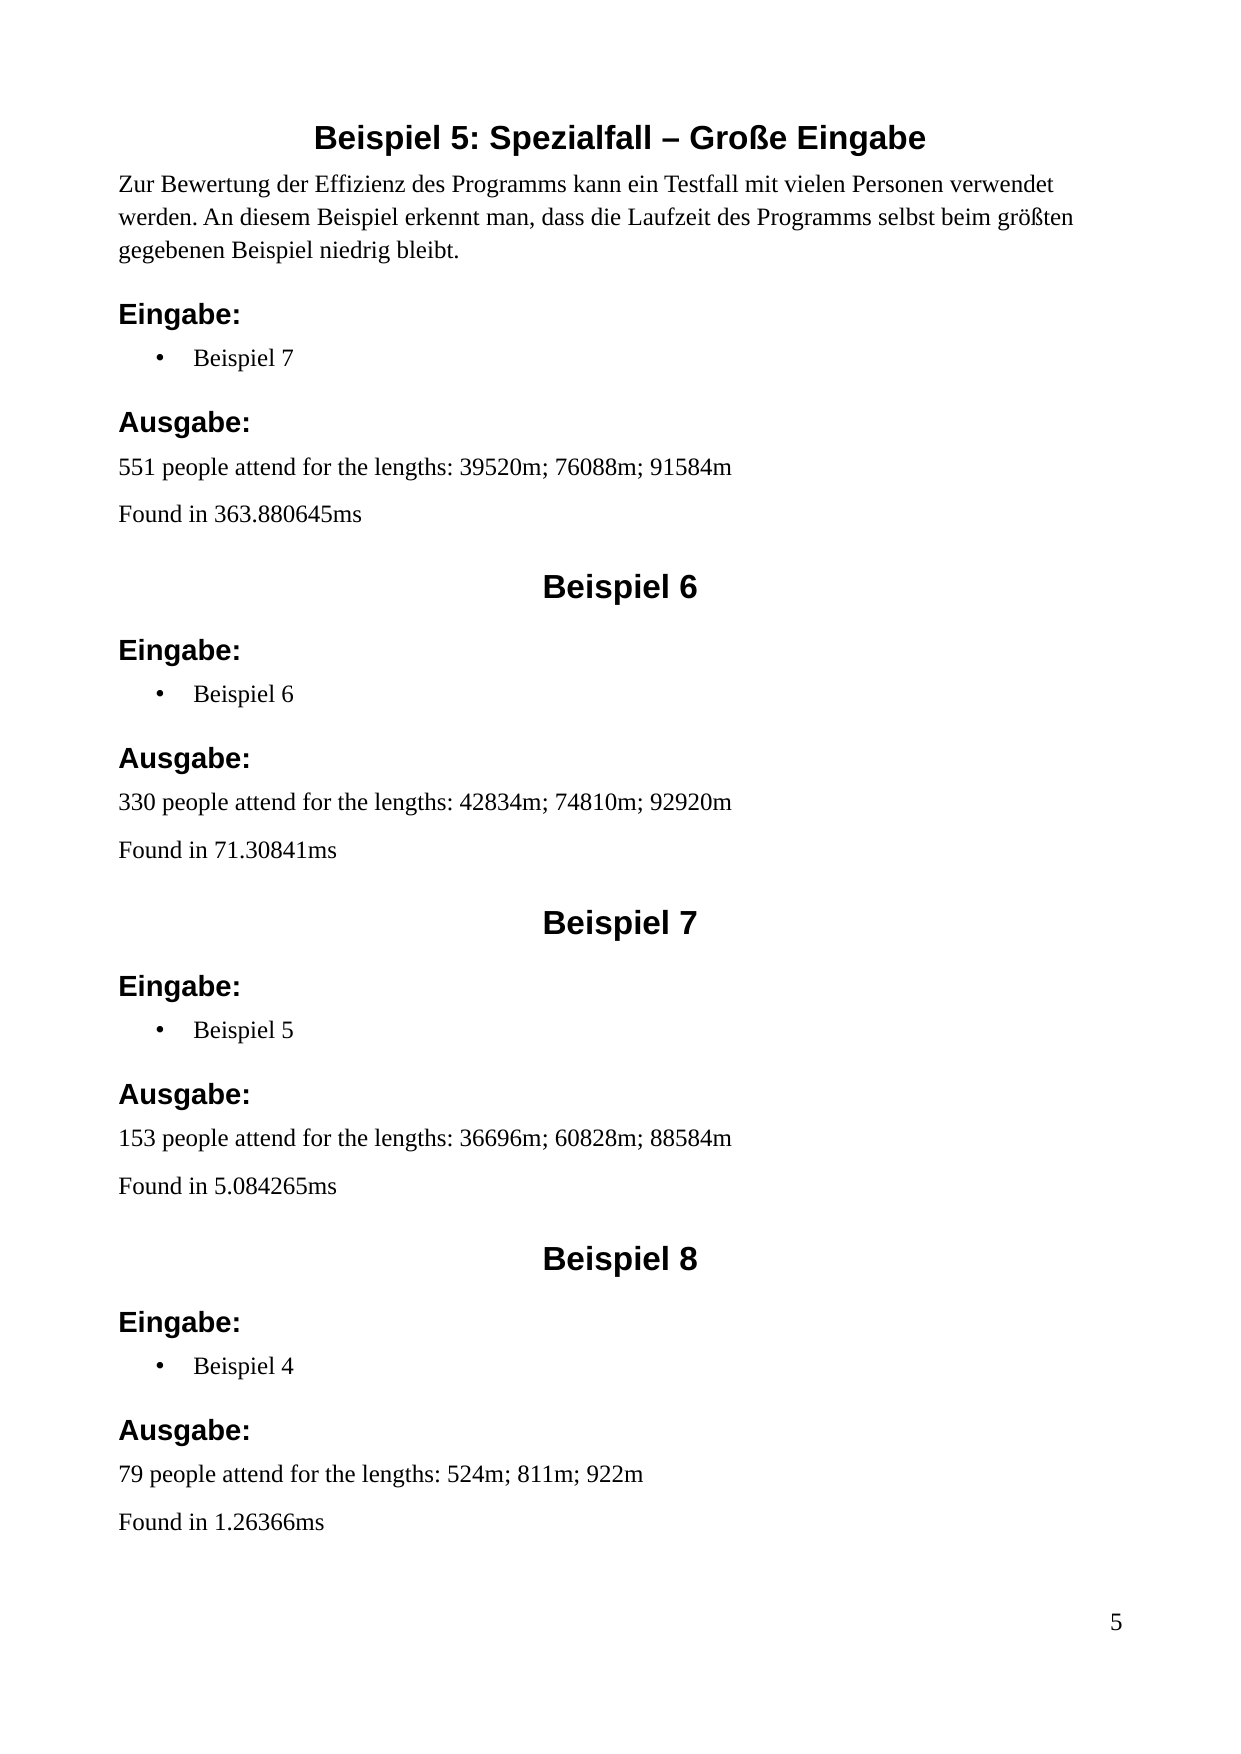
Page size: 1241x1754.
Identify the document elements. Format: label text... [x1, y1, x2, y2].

subtitle Beispiel 8 [118, 1239, 1122, 1278]
text 153 people attend for the lengths: 36696m; 60828m; 88584m [118, 1123, 1122, 1152]
text 551 people attend for the lengths: 39520m; 76088m; 91584m [118, 452, 1122, 480]
subtitle Eingabe: [118, 297, 1122, 331]
text Found in 363.880645ms [118, 499, 1122, 528]
subtitle Ausgabe: [118, 1077, 1122, 1111]
text 330 people attend for the lengths: 42834m; 74810m; 92920m [118, 787, 1122, 816]
subtitle Eingabe: [118, 633, 1122, 667]
list Beispiel 6 [156, 679, 1122, 708]
subtitle Ausgabe: [118, 1413, 1122, 1447]
subtitle Beispiel 5: Spezialfall – Große Eingabe [118, 118, 1122, 157]
subtitle Eingabe: [118, 1305, 1122, 1338]
text Found in 5.084265ms [118, 1171, 1122, 1199]
subtitle Ausgabe: [118, 741, 1122, 775]
text Found in 71.30841ms [118, 835, 1122, 864]
subtitle Beispiel 7 [118, 903, 1122, 942]
text Found in 1.26366ms [118, 1507, 1122, 1535]
list Beispiel 4 [156, 1351, 1122, 1379]
subtitle Eingabe: [118, 969, 1122, 1002]
text Zur Bewertung der Effizienz des Programms kann ein Testfall mit vielen Personen verwendet werden. An diesem Beispiel erkennt man, dass die Laufzeit des Programms selbst beim größten gegebenen Beispiel niedrig bleibt. [118, 169, 1122, 264]
list Beispiel 5 [156, 1015, 1122, 1044]
text 79 people attend for the lengths: 524m; 811m; 922m [118, 1459, 1122, 1488]
subtitle Beispiel 6 [118, 568, 1122, 606]
subtitle Ausgabe: [118, 406, 1122, 439]
list Beispiel 7 [156, 343, 1122, 372]
